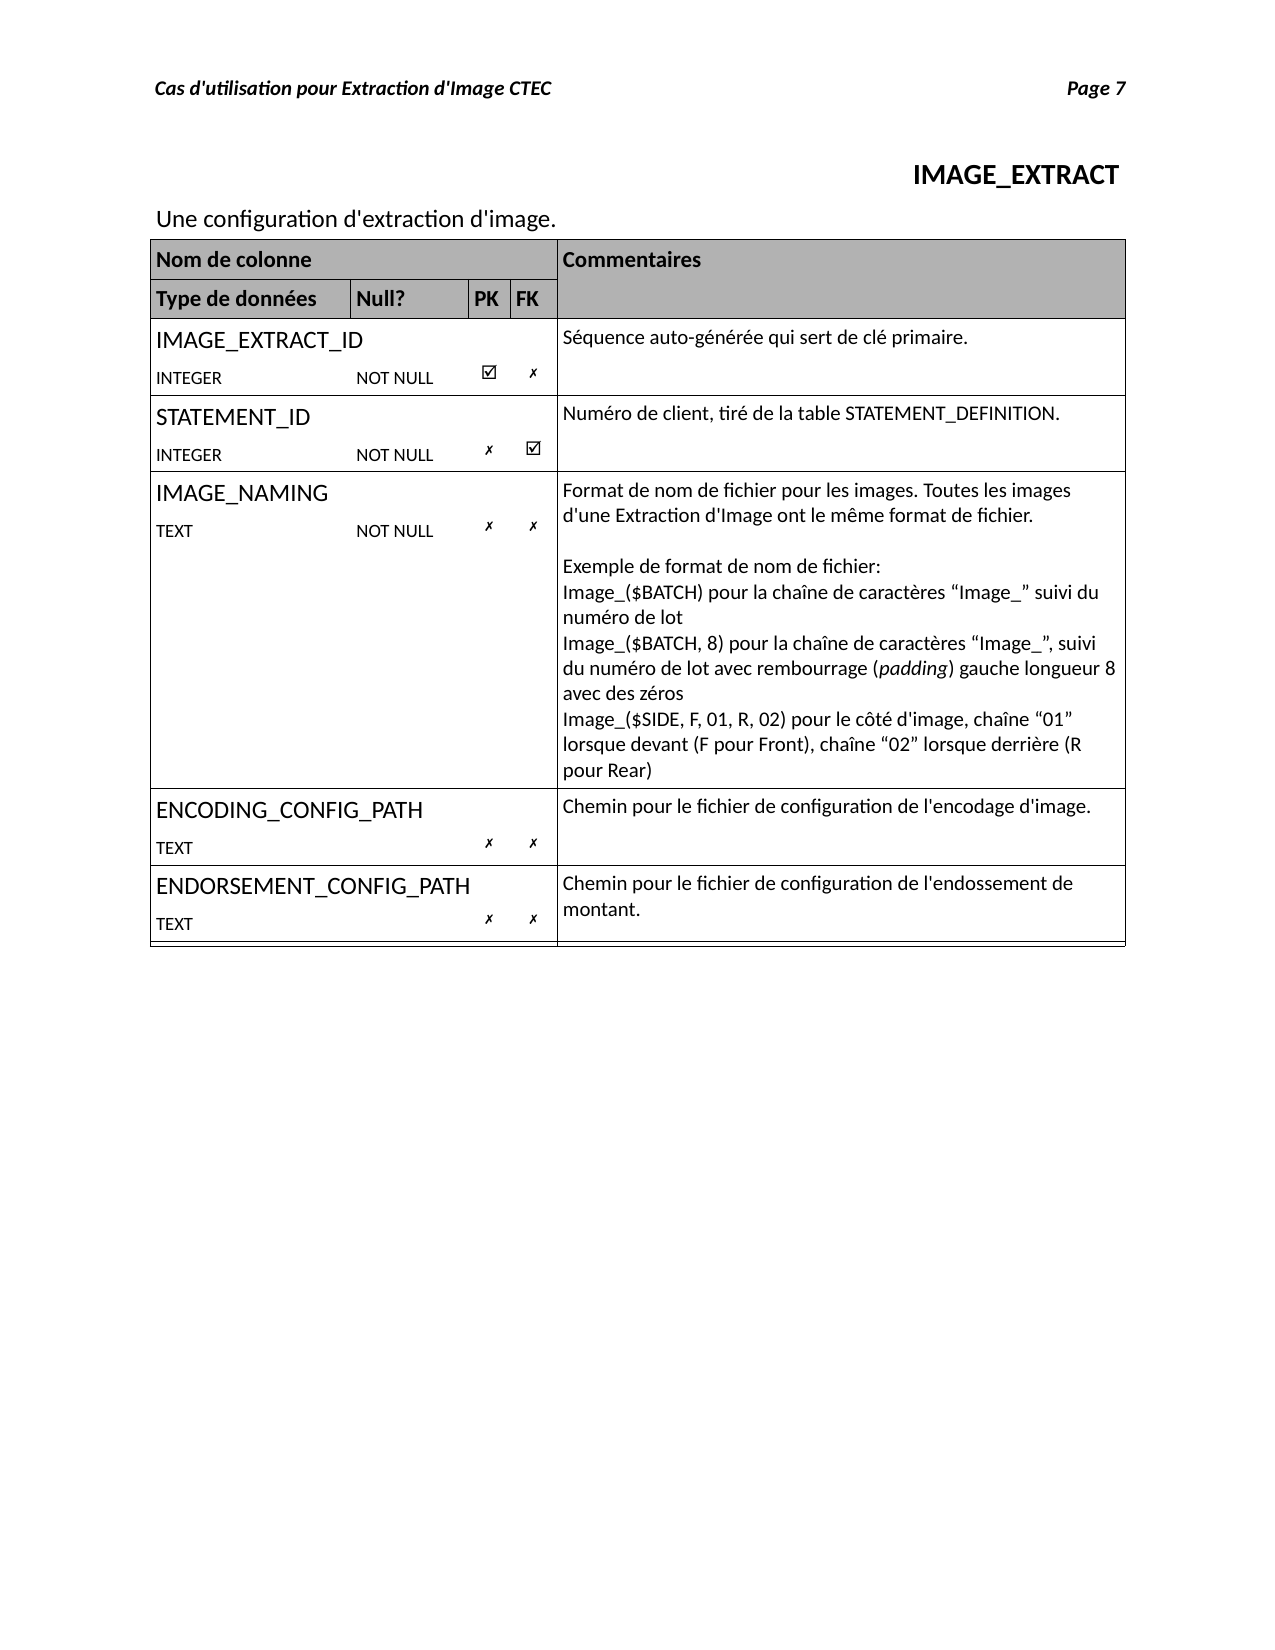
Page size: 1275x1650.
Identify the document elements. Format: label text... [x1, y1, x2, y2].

table_cell NOT NULL [350, 360, 468, 395]
table_cell O [510, 360, 557, 395]
table_cell Numéro de client, tiré de la table STATEMENT_DEFINITION. [558, 396, 1125, 471]
table_cell [510, 942, 557, 946]
table_cell O [510, 830, 557, 864]
table_cell O [469, 437, 510, 471]
table_cell O [469, 514, 510, 788]
table_cell Commentaires [558, 240, 1125, 318]
table_cell TEXT [151, 830, 350, 864]
table_cell IMAGE_NAMING [151, 472, 557, 513]
table_cell [558, 942, 1125, 946]
table_cell [350, 830, 468, 864]
table_cell R [510, 437, 557, 471]
table_cell Nom de colonne [151, 240, 557, 279]
table_cell NOT NULL [350, 437, 468, 471]
table_cell IMAGE_EXTRACT_ID [151, 319, 557, 360]
table_cell Chemin pour le fichier de configuration de l'encodage d'image. [558, 789, 1125, 864]
table_cell Séquence auto-générée qui sert de clé primaire. [558, 319, 1125, 395]
table_cell ENDORSEMENT_CONFIG_PATH [151, 866, 557, 907]
table_header IMAGE_EXTRACT [150, 150, 1125, 197]
table_cell NOT NULL [350, 514, 468, 788]
table_cell O [510, 907, 557, 941]
table_cell O [469, 830, 510, 864]
table_cell STATEMENT_ID [151, 396, 557, 437]
table_cell [151, 942, 350, 946]
table_cell ENCODING_CONFIG_PATH [151, 789, 557, 830]
table_cell TEXT [151, 907, 350, 941]
table_cell INTEGER [151, 437, 350, 471]
table_cell [350, 907, 468, 941]
table_cell Chemin pour le fichier de configuration de l'endossement de montant. [558, 866, 1125, 941]
table_cell R [469, 360, 510, 395]
table_cell INTEGER [151, 360, 350, 395]
table_cell [469, 942, 510, 946]
table_cell [350, 942, 468, 946]
table_cell Type de données [151, 280, 350, 318]
table_cell O [469, 907, 510, 941]
table_cell Null? [351, 280, 468, 318]
table_cell O [510, 514, 557, 788]
table_cell Format de nom de fichier pour les images. Toutes les images d'une Extraction d'Image ont le même format de fichier. Exemple de format de nom de fichier: Image_($BATCH) pour la chaîne de caractères “Image_” suivi du numéro de lot Image_($BATCH, 8) pour la chaîne de caractères “Image_”, suivi du numéro de lot avec rembourrage (padding) gauche longueur 8 avec des zéros Image_($SIDE, F, 01, R, 02) pour le côté d'image, chaîne “01” lorsque devant (F pour Front), chaîne “02” lorsque derrière (R pour Rear) [558, 472, 1125, 788]
table_cell TEXT [151, 514, 350, 788]
table_cell PK [469, 280, 510, 318]
table_cell Une configuration d'extraction d'image. [150, 197, 1125, 239]
table_cell FK [511, 280, 557, 318]
